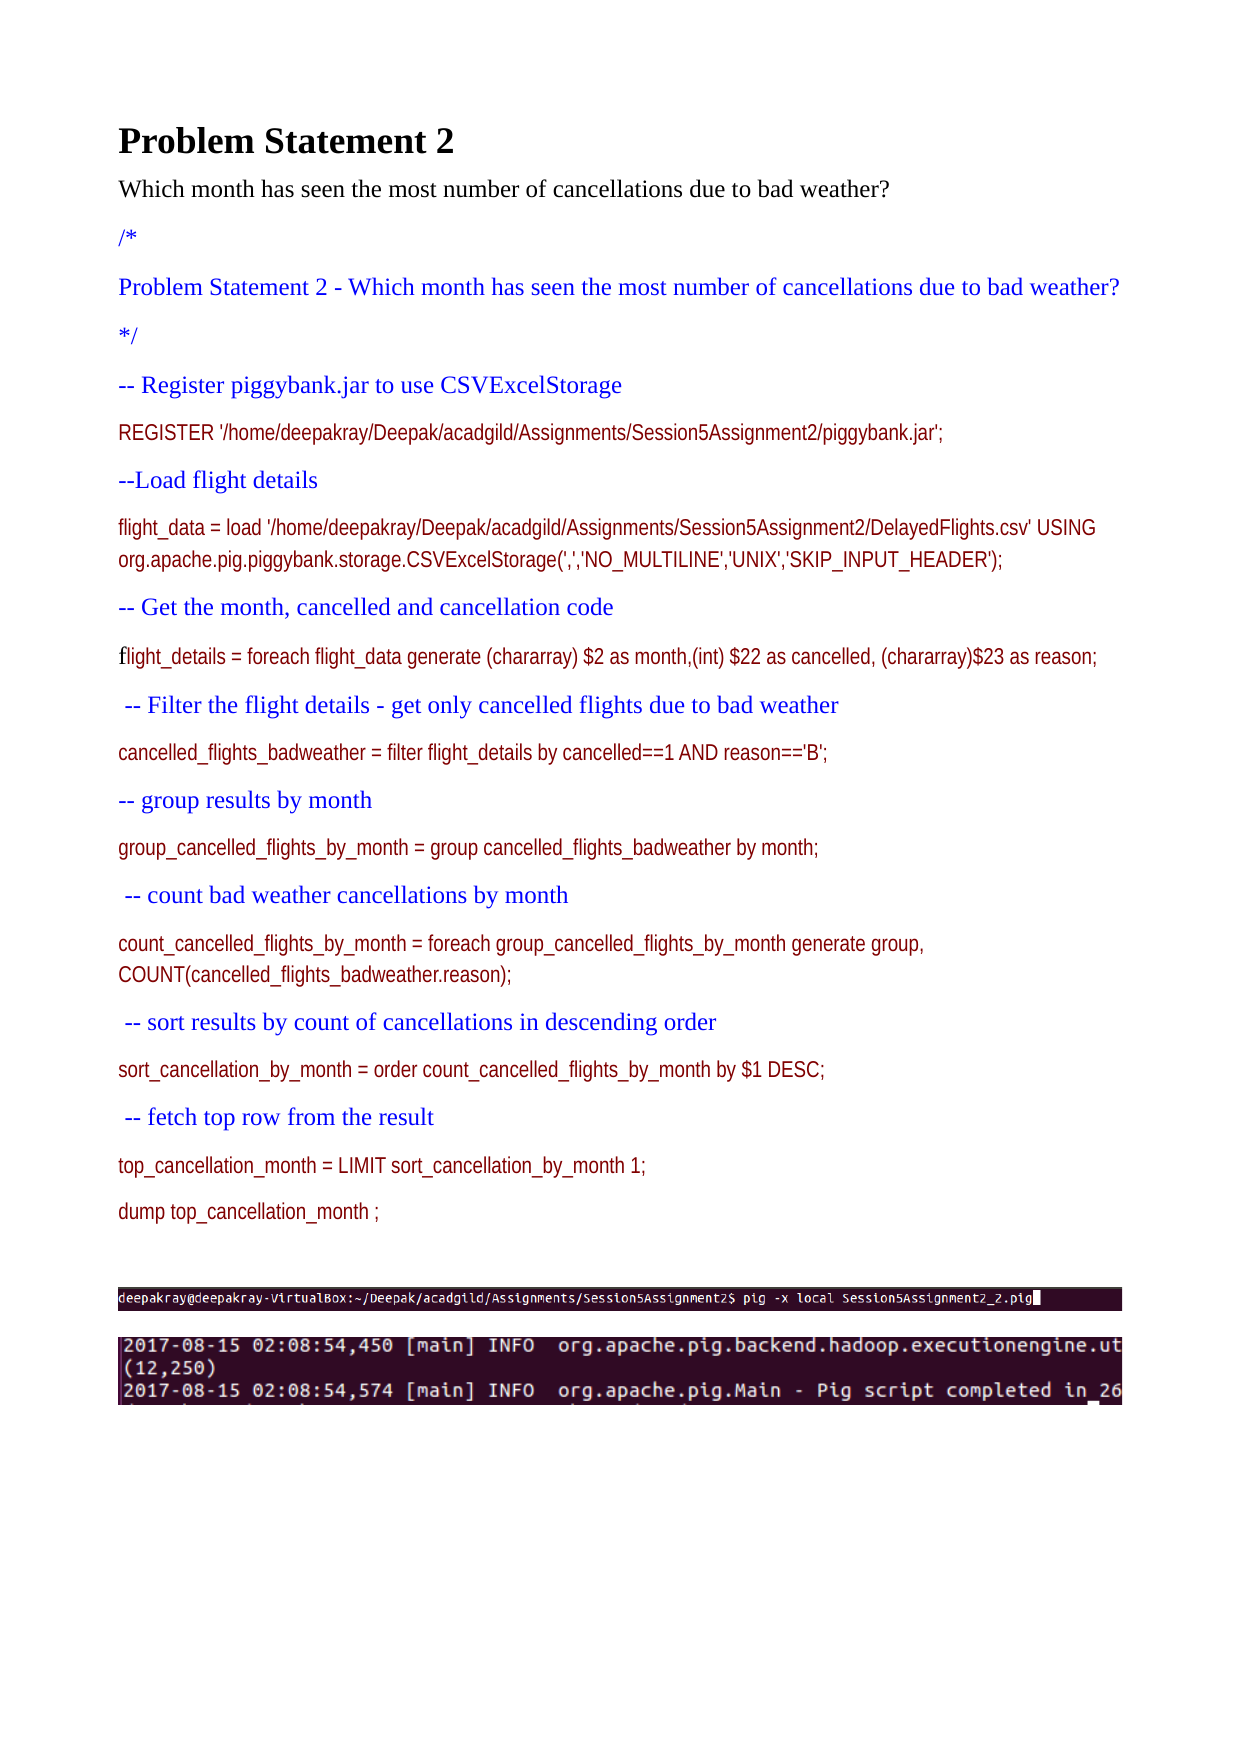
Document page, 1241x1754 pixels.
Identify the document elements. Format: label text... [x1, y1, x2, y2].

text cancelled_flights_badweather = filter flight_details by cancelled==1 AND reason=='B'; [118, 739, 1122, 766]
text -- Get the month, cancelled and cancellation code [118, 592, 1122, 621]
text group_cancelled_flights_by_month = group cancelled_flights_badweather by month; [118, 834, 1122, 861]
text /* [118, 223, 1122, 252]
text -- count bad weather cancellations by month [118, 881, 1122, 909]
text -- group results by month [118, 785, 1122, 814]
picture [118, 1337, 1123, 1405]
text sort_cancellation_by_month = order count_cancelled_flights_by_month by $1 DESC; [118, 1056, 1122, 1083]
text top_cancellation_month = LIMIT sort_cancellation_by_month 1; [118, 1152, 1122, 1178]
text Which month has seen the most number of cancellations due to bad weather? [118, 174, 1122, 202]
text -- Register piggybank.jar to use CSVExcelStorage [118, 370, 1122, 399]
text -- Filter the flight details - get only cancelled flights due to bad weather [118, 690, 1122, 719]
text REGISTER '/home/deepakray/Deepak/acadgild/Assignments/Session5Assignment2/piggybank.jar'; [118, 419, 1122, 445]
text count_cancelled_flights_by_month = foreach group_cancelled_flights_by_month generate group, COUNT(cancelled_flights_badweather.reason); [118, 929, 1122, 987]
text */ [118, 321, 1122, 350]
text dump top_cancellation_month ; [118, 1198, 1122, 1224]
picture [118, 1287, 1123, 1311]
text Problem Statement 2 - Which month has seen the most number of cancellations due to bad weather? [118, 272, 1122, 301]
text flight_data = load '/home/deepakray/Deepak/acadgild/Assignments/Session5Assignment2/DelayedFlights.csv' USING org.apache.pig.piggybank.storage.CSVExcelStorage(',','NO_MULTILINE','UNIX','SKIP_INPUT_HEADER'); [118, 514, 1122, 572]
text -- sort results by count of cancellations in descending order [118, 1007, 1122, 1036]
subtitle Problem Statement 2 [118, 118, 1122, 161]
text --Load flight details [118, 465, 1122, 494]
text flight_details = foreach flight_data generate (chararray) $2 as month,(int) $22 as cancelled, (chararray)$23 as reason; [118, 641, 1122, 670]
text -- fetch top row from the result [118, 1102, 1122, 1131]
